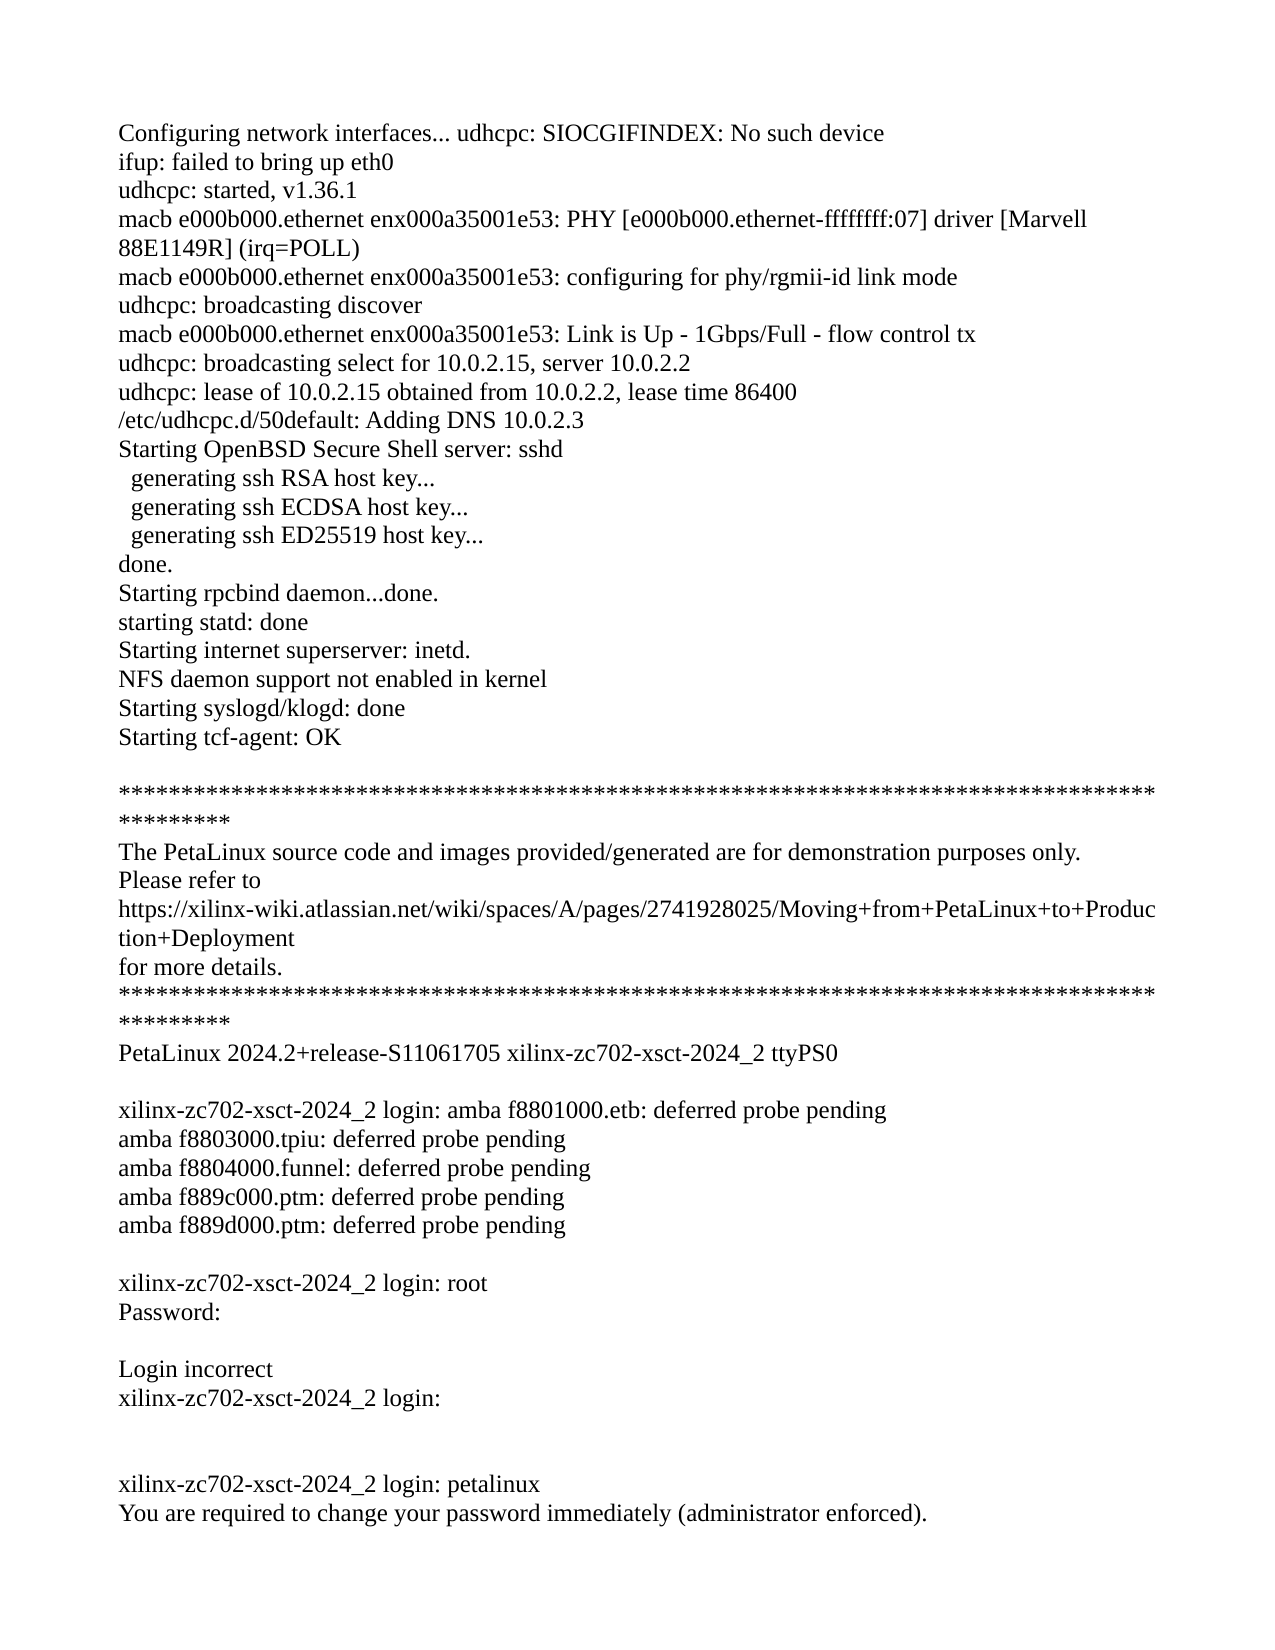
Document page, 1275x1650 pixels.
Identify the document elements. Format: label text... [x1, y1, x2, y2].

text udhcpc: broadcasting select for 10.0.2.15, server 10.0.2.2 [118, 348, 1157, 377]
text Starting tcf-agent: OK [118, 722, 1157, 751]
text NFS daemon support not enabled in kernel [118, 664, 1157, 693]
text done. [118, 549, 1157, 578]
text generating ssh ECDSA host key... [118, 492, 1157, 521]
text for more details. [118, 952, 1157, 981]
text amba f889c000.ptm: deferred probe pending [118, 1182, 1157, 1211]
text Starting internet superserver: inetd. [118, 636, 1157, 664]
text Password: [118, 1297, 1157, 1326]
text xilinx-zc702-xsct-2024_2 login: root [118, 1268, 1157, 1297]
text Please refer to https://xilinx-wiki.atlassian.net/wiki/spaces/A/pages/2741928025/Moving+from+PetaLinux+to+Production+Deployment [118, 866, 1157, 952]
text You are required to change your password immediately (administrator enforced). [118, 1498, 1157, 1527]
text ******************************************************************************************** [118, 981, 1157, 1038]
text macb e000b000.ethernet enx000a35001e53: PHY [e000b000.ethernet-ffffffff:07] driver [Marvell 88E1149R] (irq=POLL) [118, 204, 1157, 262]
text starting statd: done [118, 607, 1157, 636]
text udhcpc: lease of 10.0.2.15 obtained from 10.0.2.2, lease time 86400 [118, 377, 1157, 406]
text PetaLinux 2024.2+release-S11061705 xilinx-zc702-xsct-2024_2 ttyPS0 [118, 1038, 1157, 1067]
text Configuring network interfaces... udhcpc: SIOCGIFINDEX: No such device [118, 118, 1157, 147]
text generating ssh ED25519 host key... [118, 521, 1157, 549]
text amba f889d000.ptm: deferred probe pending [118, 1211, 1157, 1239]
text xilinx-zc702-xsct-2024_2 login: petalinux [118, 1469, 1157, 1498]
text macb e000b000.ethernet enx000a35001e53: configuring for phy/rgmii-id link mode [118, 262, 1157, 291]
text macb e000b000.ethernet enx000a35001e53: Link is Up - 1Gbps/Full - flow control tx [118, 319, 1157, 348]
text Starting OpenBSD Secure Shell server: sshd [118, 434, 1157, 463]
text xilinx-zc702-xsct-2024_2 login: amba f8801000.etb: deferred probe pending [118, 1096, 1157, 1124]
text The PetaLinux source code and images provided/generated are for demonstration purposes only. [118, 837, 1157, 866]
text amba f8804000.funnel: deferred probe pending [118, 1153, 1157, 1182]
text ifup: failed to bring up eth0 [118, 147, 1157, 176]
text /etc/udhcpc.d/50default: Adding DNS 10.0.2.3 [118, 406, 1157, 434]
text udhcpc: started, v1.36.1 [118, 176, 1157, 204]
text Login incorrect [118, 1354, 1157, 1383]
text Starting rpcbind daemon...done. [118, 578, 1157, 607]
text Starting syslogd/klogd: done [118, 693, 1157, 722]
text udhcpc: broadcasting discover [118, 291, 1157, 319]
text ******************************************************************************************** [118, 779, 1157, 837]
text xilinx-zc702-xsct-2024_2 login: [118, 1383, 1157, 1412]
text generating ssh RSA host key... [118, 463, 1157, 492]
text amba f8803000.tpiu: deferred probe pending [118, 1124, 1157, 1153]
